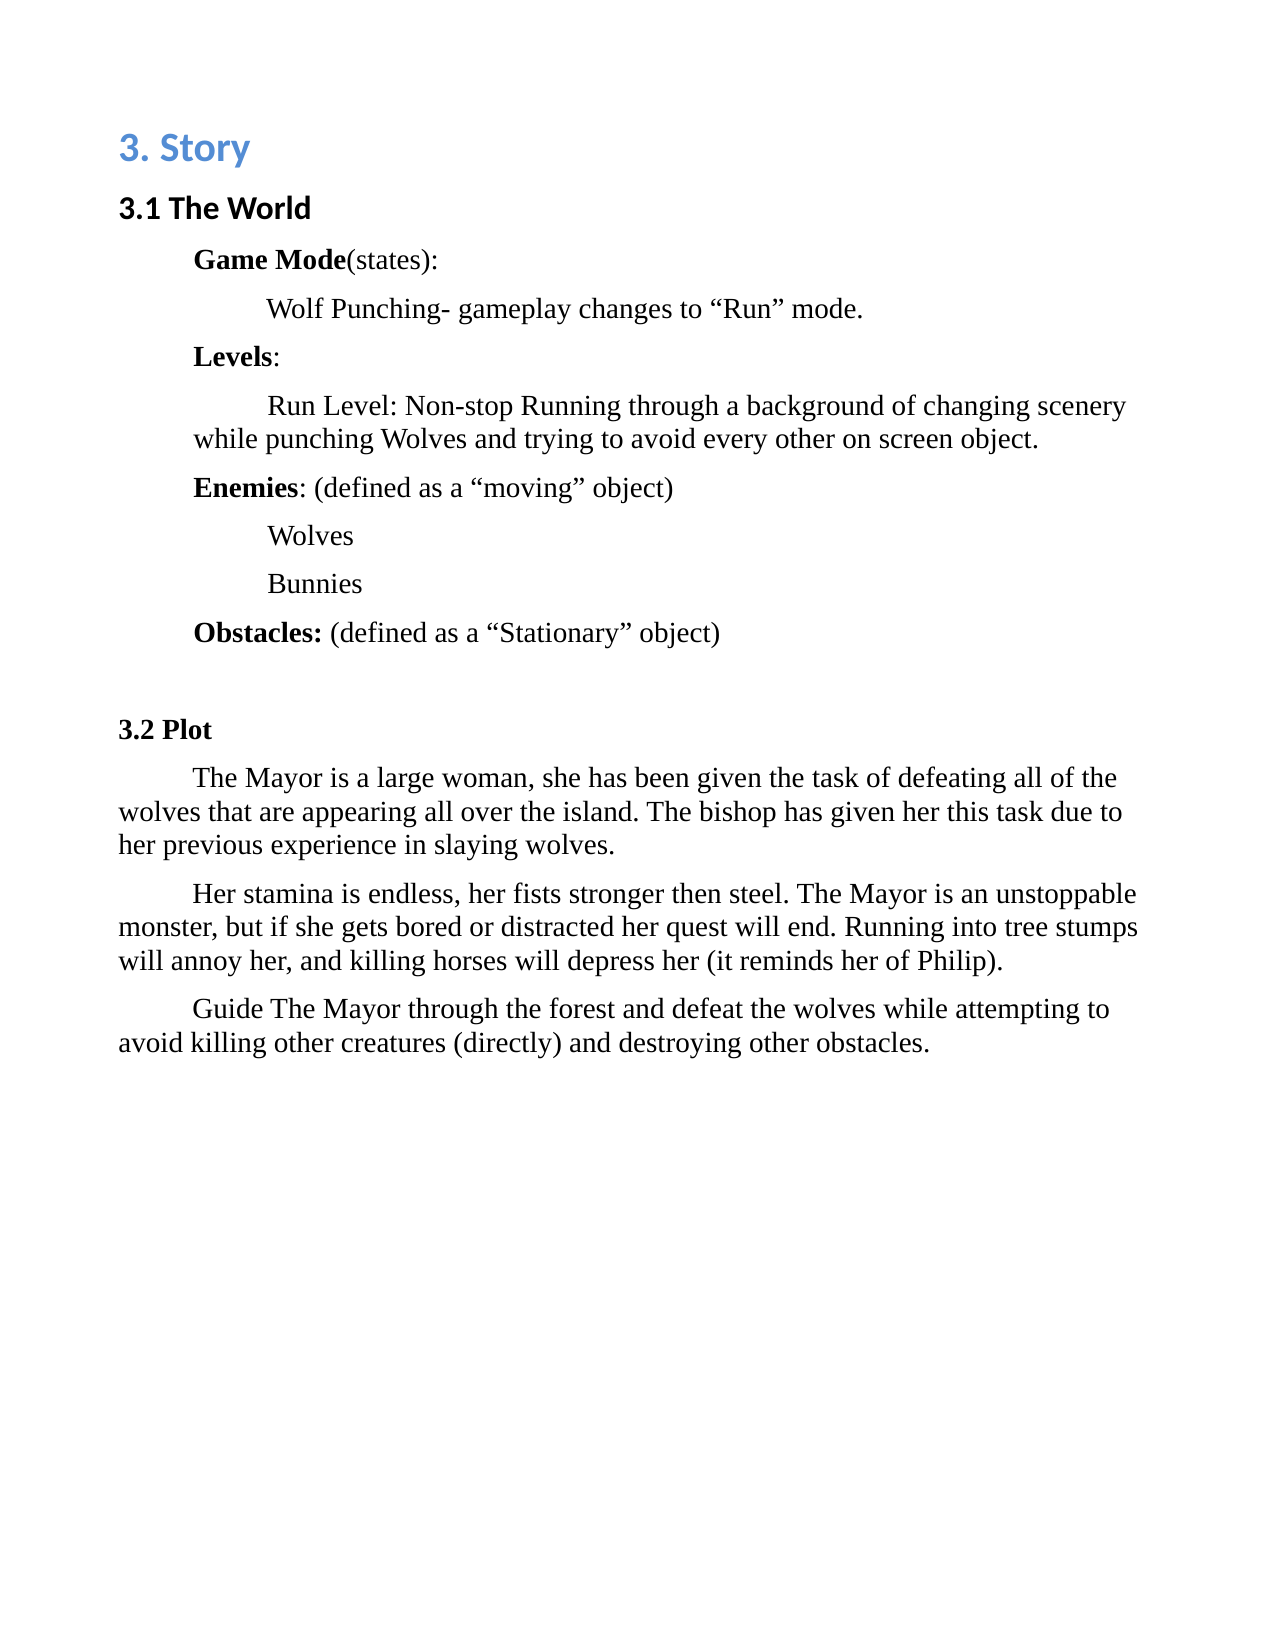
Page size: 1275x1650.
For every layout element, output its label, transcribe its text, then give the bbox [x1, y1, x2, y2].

text Levels: [193, 339, 1157, 373]
text Guide The Mayor through the forest and defeat the wolves while attempting to avoid killing other creatures (directly) and destroying other obstacles. [118, 991, 1157, 1058]
text The Mayor is a large woman, she has been given the task of defeating all of the wolves that are appearing all over the island. The bishop has given her this task due to her previous experience in slaying wolves. [118, 760, 1157, 861]
text 3.1 The World [118, 187, 1157, 227]
text Wolf Punching- gameplay changes to “Run” mode. [118, 291, 1157, 324]
text Bunnies [193, 567, 1157, 600]
text Run Level: Non-stop Running through a background of changing scenery while punching Wolves and trying to avoid every other on screen object. [193, 388, 1157, 455]
text 3. Story [118, 121, 1157, 172]
text Enemies: (defined as a “moving” object) [193, 470, 1157, 503]
text Obstacles: (defined as a “Stationary” object) [193, 615, 1157, 648]
text Wolves [193, 518, 1157, 552]
text Her stamina is endless, her fists stronger then steel. The Mayor is an unstoppable monster, but if she gets bored or distracted her quest will end. Running into tree stumps will annoy her, and killing horses will depress her (it reminds her of Philip). [118, 876, 1157, 976]
text 3.2 Plot [118, 712, 1157, 745]
text Game Mode(states): [118, 242, 1157, 276]
